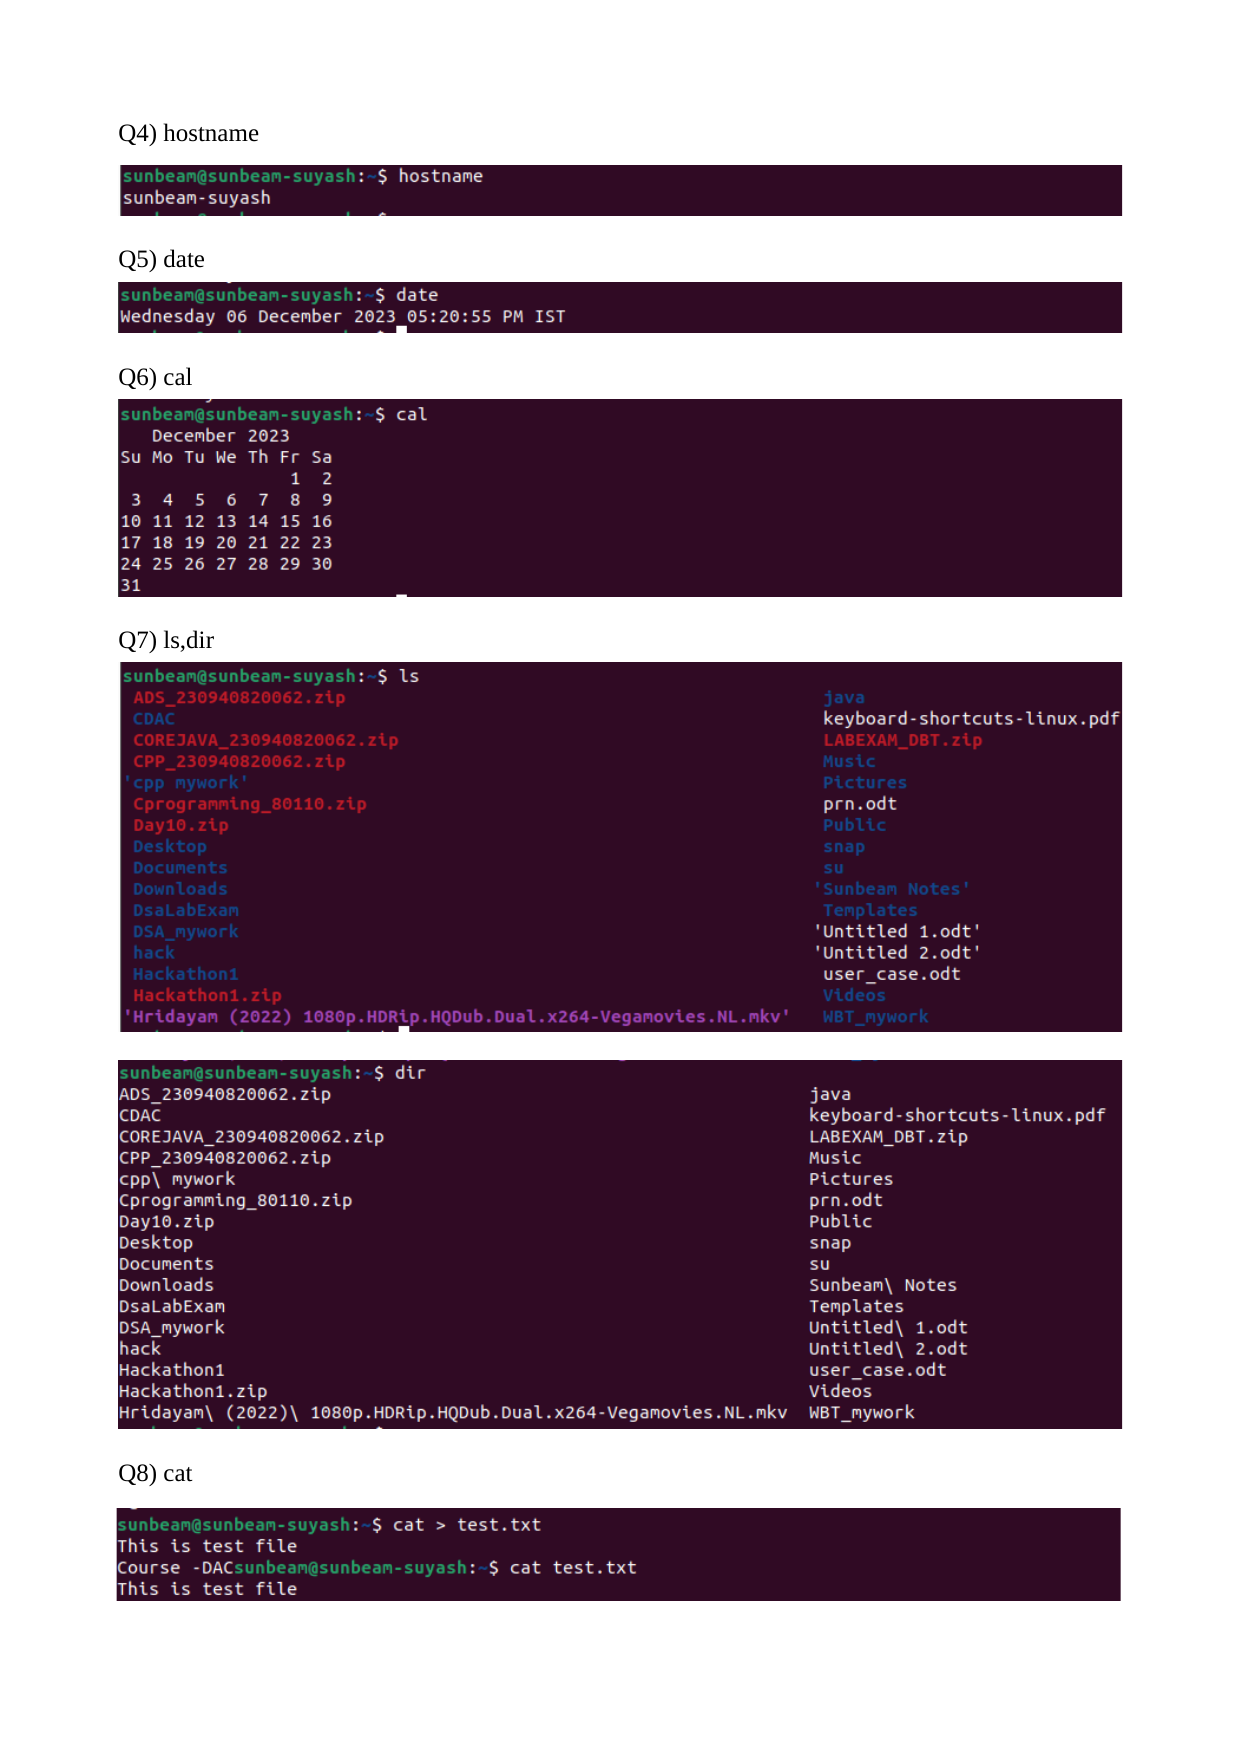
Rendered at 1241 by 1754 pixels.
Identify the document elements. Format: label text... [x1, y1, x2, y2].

picture [116, 1508, 1121, 1601]
text Q7) ls,dir [118, 625, 1122, 654]
picture [118, 282, 1123, 333]
text Q4) hostname [118, 118, 1122, 147]
picture [118, 662, 1123, 1032]
picture [118, 1060, 1123, 1429]
text Q6) cal [118, 362, 1122, 390]
text Q8) cat [118, 1458, 1122, 1486]
text Q5) date [118, 244, 1122, 273]
picture [118, 399, 1123, 597]
picture [118, 165, 1123, 216]
